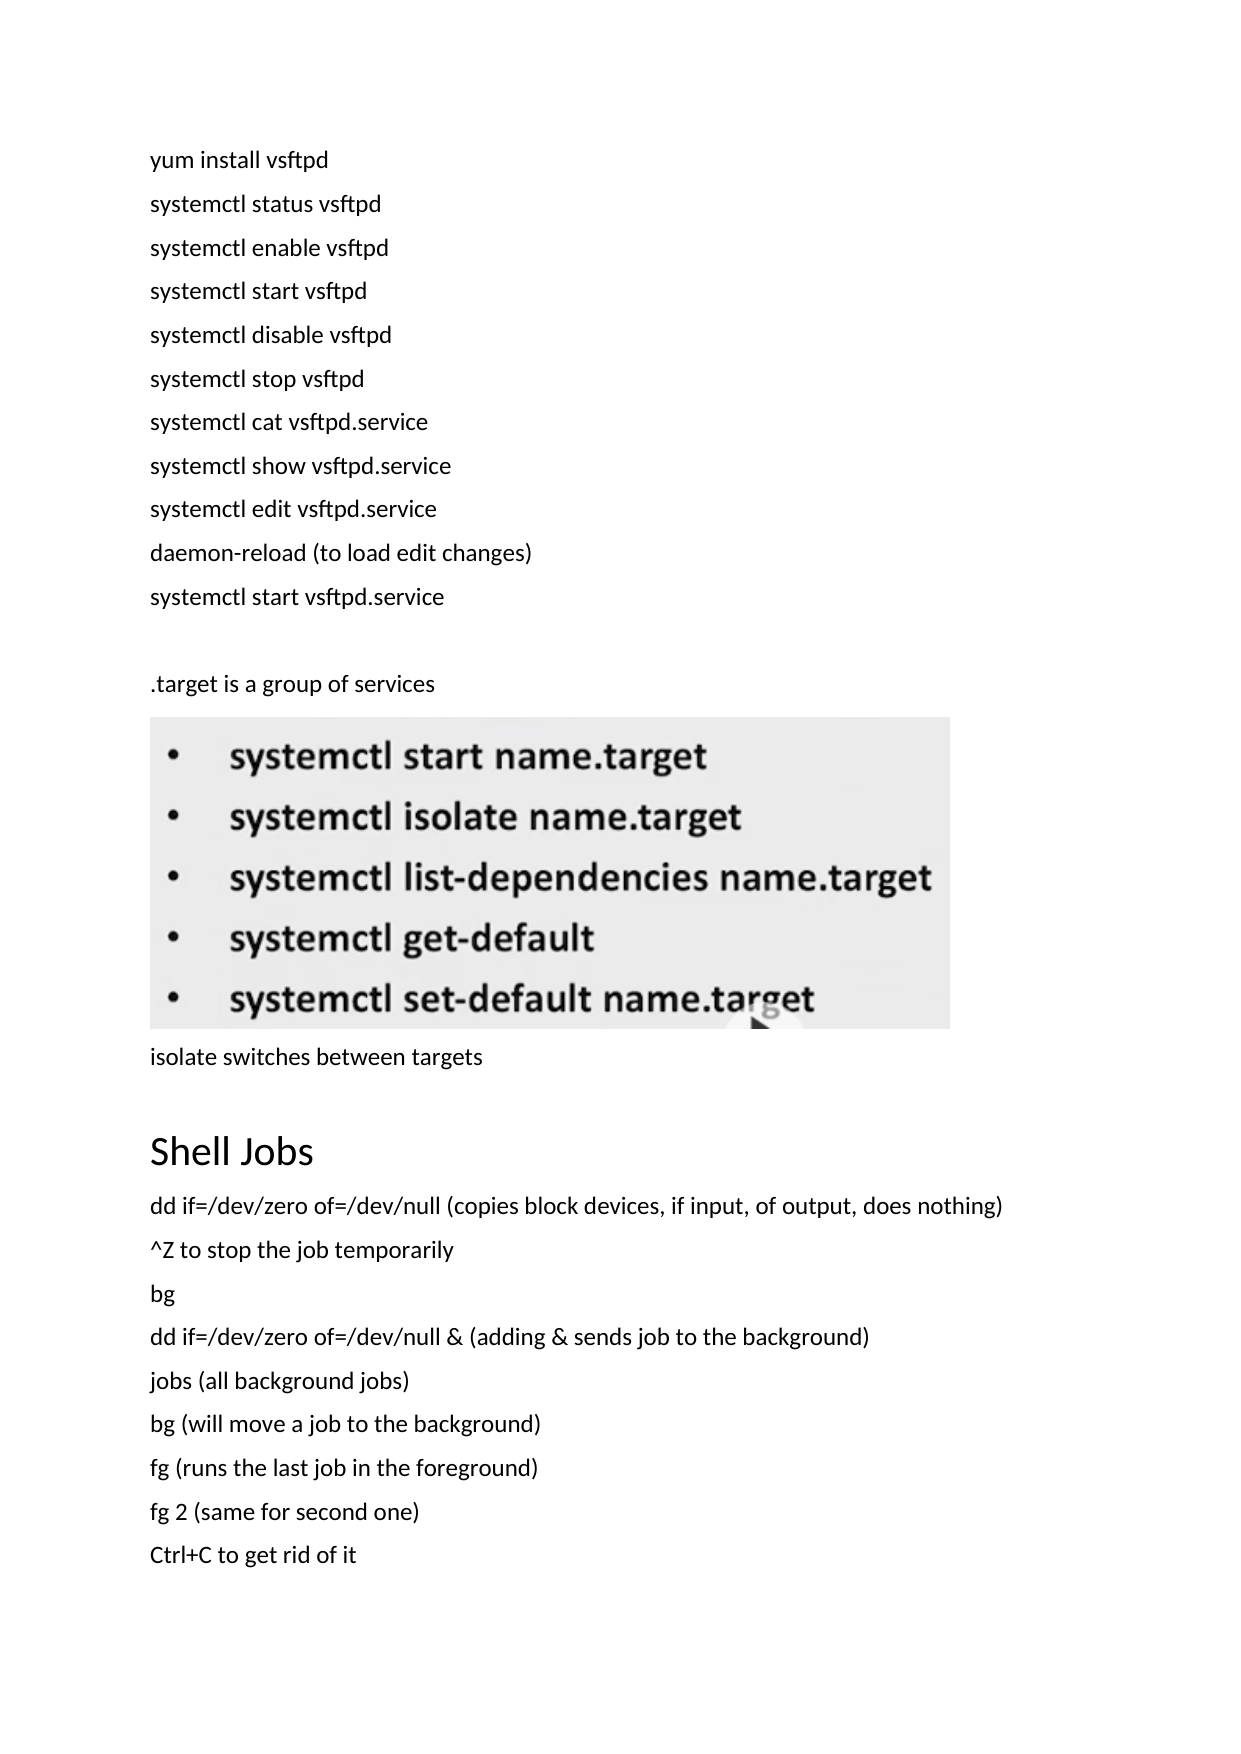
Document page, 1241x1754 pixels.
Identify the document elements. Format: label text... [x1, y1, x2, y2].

text bg (will move a job to the background) [150, 1414, 1090, 1439]
text systemctl start vsftpd.service [150, 586, 1090, 611]
text daemon-reload (to load edit changes) [150, 543, 1090, 568]
text systemctl edit vsftpd.service [150, 499, 1090, 524]
text isolate switches between targets [150, 1047, 1090, 1072]
text ^Z to stop the job temporarily [150, 1239, 1090, 1264]
text dd if=/dev/zero of=/dev/null & (adding & sends job to the background) [150, 1327, 1090, 1352]
text systemctl disable vsftpd [150, 324, 1090, 349]
text systemctl cat vsftpd.service [150, 412, 1090, 437]
text systemctl start vsftpd [150, 281, 1090, 306]
text systemctl enable vsftpd [150, 237, 1090, 262]
text jobs (all background jobs) [150, 1371, 1090, 1396]
picture [150, 717, 951, 1029]
text fg (runs the last job in the foreground) [150, 1458, 1090, 1483]
text bg [150, 1283, 1090, 1308]
text yum install vsftpd [150, 150, 1090, 175]
text systemctl status vsftpd [150, 194, 1090, 219]
text systemctl show vsftpd.service [150, 456, 1090, 481]
text dd if=/dev/zero of=/dev/null (copies block devices, if input, of output, does nothing) [150, 1196, 1090, 1221]
text systemctl stop vsftpd [150, 368, 1090, 393]
text fg 2 (same for second one) [150, 1501, 1090, 1526]
text Shell Jobs [150, 1134, 1090, 1176]
text .target is a group of services [150, 674, 1090, 699]
text Ctrl+C to get rid of it [150, 1545, 1090, 1570]
